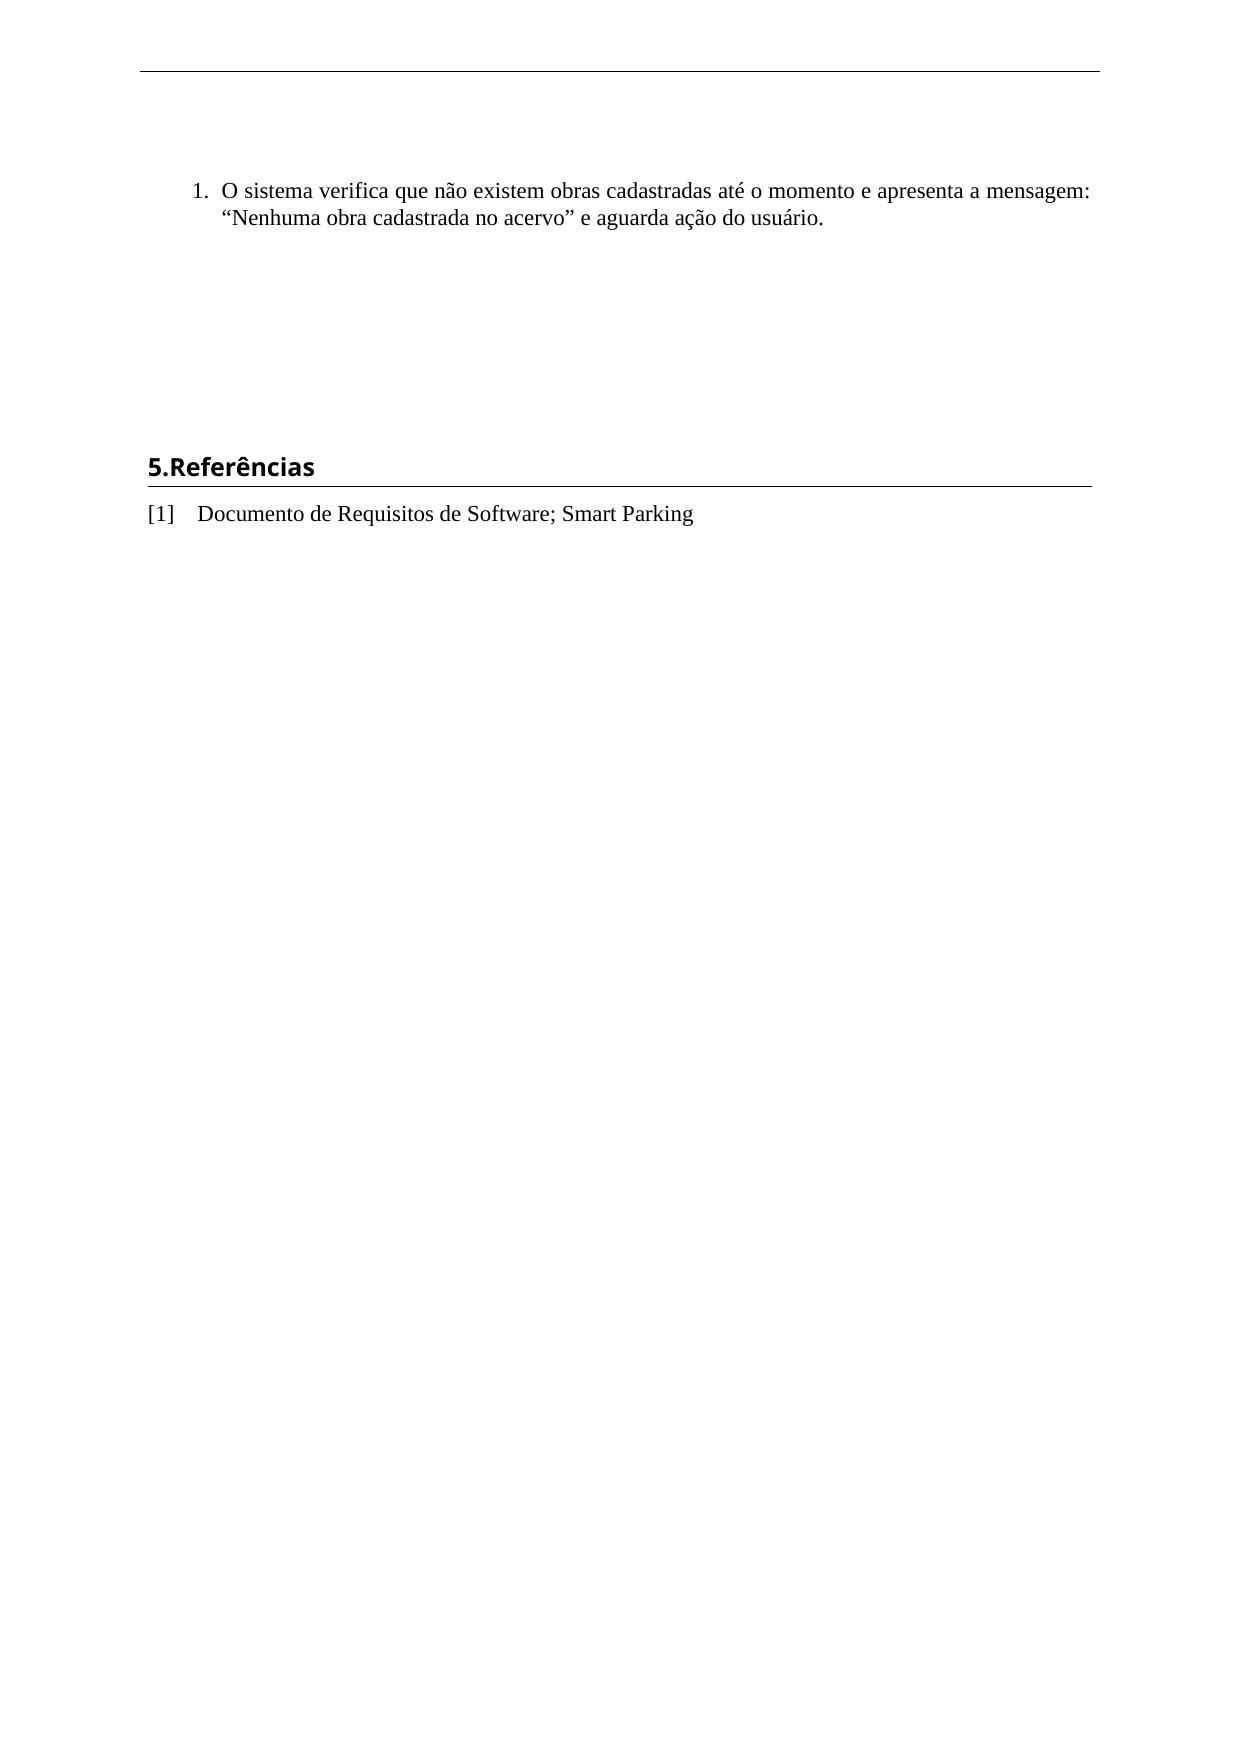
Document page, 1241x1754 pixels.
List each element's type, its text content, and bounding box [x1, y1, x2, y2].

text [1] Documento de Requisitos de Software; Smart Parking [148, 499, 1092, 526]
subtitle Referências [148, 450, 1092, 486]
list O sistema verifica que não existem obras cadastradas até o momento e apresenta a mensagem: “Nenhuma obra cadastrada no acervo” e aguarda ação do usuário. [192, 177, 1092, 230]
